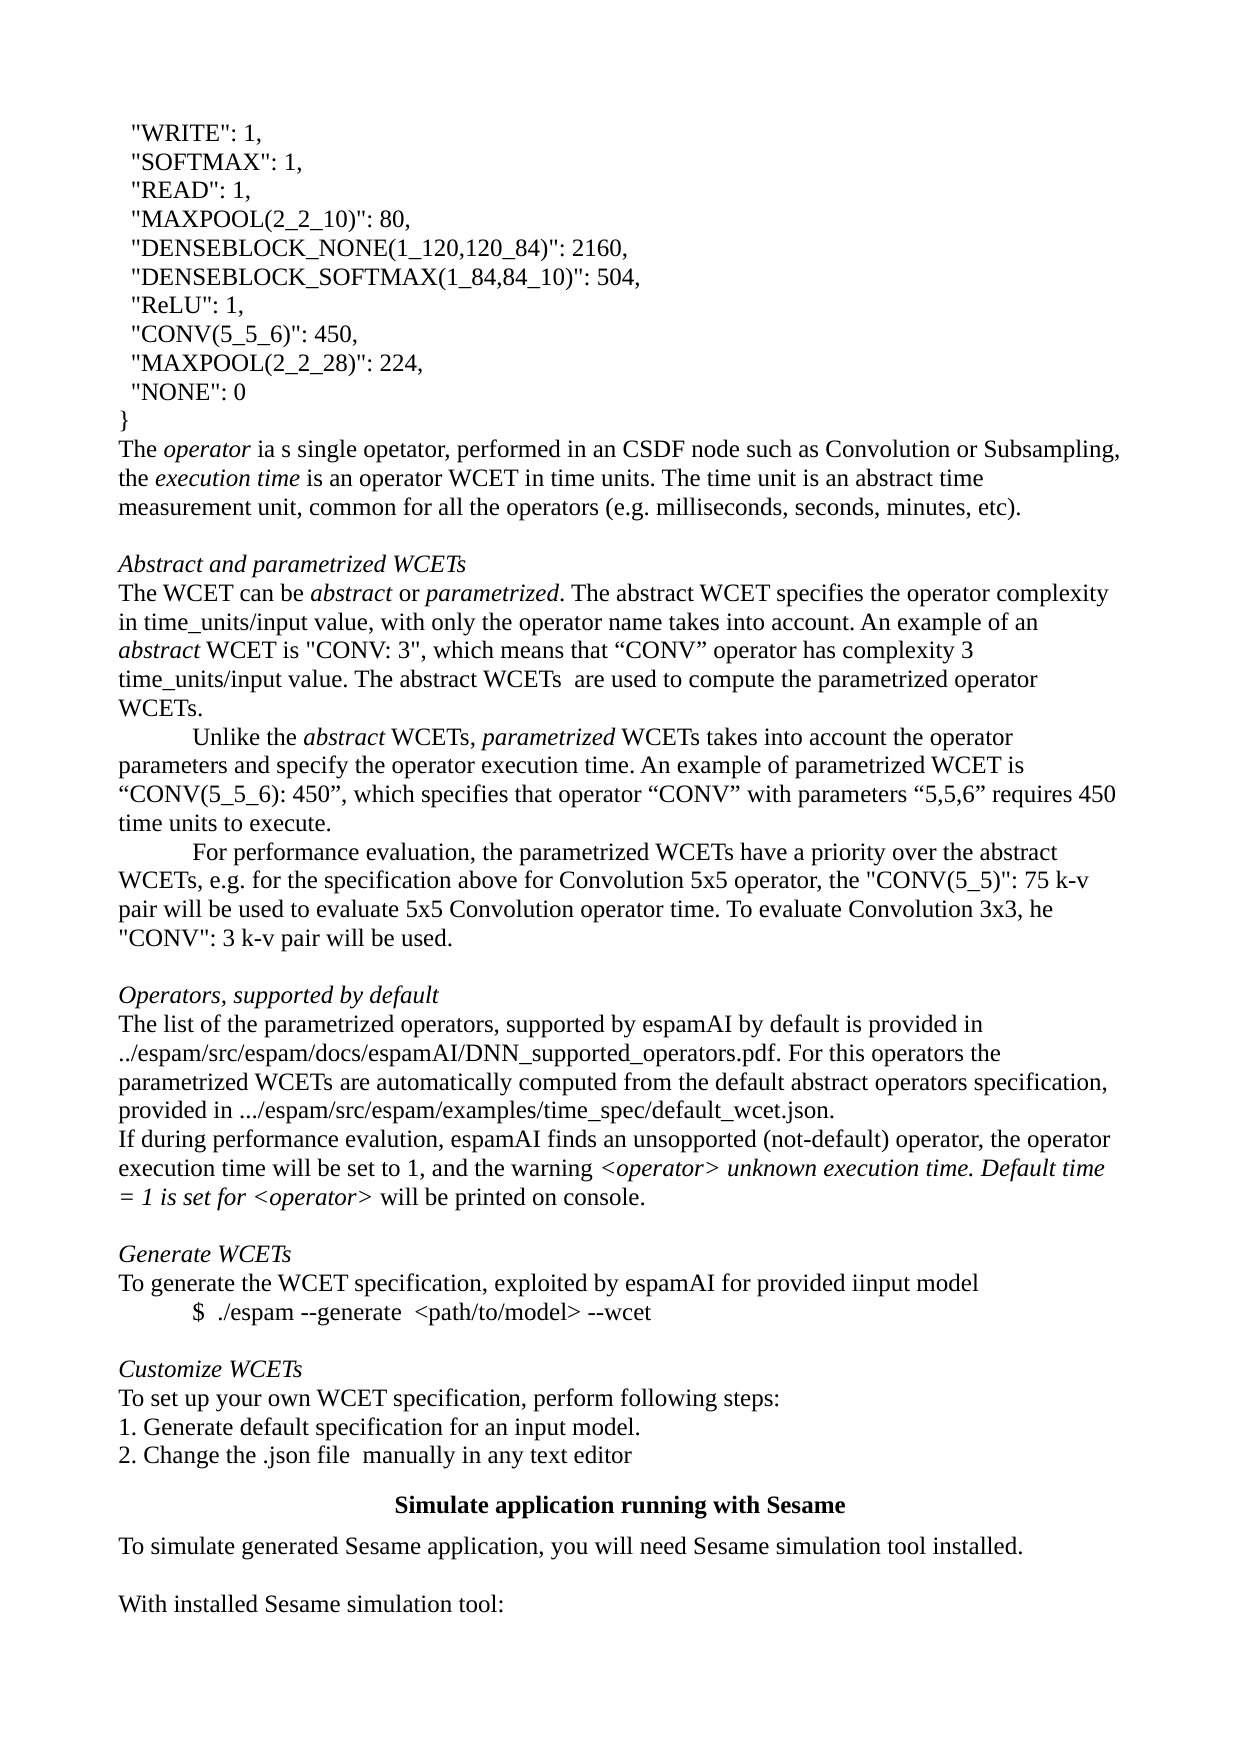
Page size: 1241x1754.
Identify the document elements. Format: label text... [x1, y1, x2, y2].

text "READ": 1, [118, 176, 1122, 204]
text To generate the WCET specification, exploited by espamAI for provided iinput model [118, 1268, 1122, 1297]
text If during performance evalution, espamAI finds an unsopported (not-default) operator, the operator execution time will be set to 1, and the warning <operator> unknown execution time. Default time = 1 is set for <operator> will be printed on console. [118, 1124, 1122, 1211]
text "CONV(5_5_6)": 450, [118, 319, 1122, 348]
text "MAXPOOL(2_2_28)": 224, [118, 348, 1122, 377]
text With installed Sesame simulation tool: [118, 1589, 1122, 1618]
text 1. Generate default specification for an input model. [118, 1412, 1122, 1441]
text "ReLU": 1, [118, 291, 1122, 319]
text $ ./espam --generate <path/to/model> --wcet [118, 1297, 1122, 1326]
text Operators, supported by default [118, 981, 1122, 1009]
text Unlike the abstract WCETs, parametrized WCETs takes into account the operator parameters and specify the operator execution time. An example of parametrized WCET is “CONV(5_5_6): 450”, which specifies that operator “CONV” with parameters “5,5,6” requires 450 time units to execute. [118, 722, 1122, 837]
text "NONE": 0 [118, 377, 1122, 406]
text "SOFTMAX": 1, [118, 147, 1122, 176]
text For performance evaluation, the parametrized WCETs have a priority over the abstract WCETs, e.g. for the specification above for Convolution 5x5 operator, the "CONV(5_5)": 75 k-v pair will be used to evaluate 5x5 Convolution operator time. To evaluate Convolution 3x3, he "CONV": 3 k-v pair will be used. [118, 837, 1122, 952]
text Generate WCETs [118, 1239, 1122, 1268]
text To simulate generated Sesame application, you will need Sesame simulation tool installed. [118, 1531, 1122, 1560]
text Abstract and parametrized WCETs [118, 549, 1122, 578]
text "WRITE": 1, [118, 118, 1122, 147]
text The WCET can be abstract or parametrized. The abstract WCET specifies the operator complexity in time_units/input value, with only the operator name takes into account. An example of an abstract WCET is "CONV: 3", which means that “CONV” operator has complexity 3 time_units/input value. The abstract WCETs are used to compute the parametrized operator WCETs. [118, 578, 1122, 722]
text "DENSEBLOCK_SOFTMAX(1_84,84_10)": 504, [118, 262, 1122, 291]
text 2. Change the .json file manually in any text editor [118, 1441, 1122, 1469]
text Customize WCETs [118, 1354, 1122, 1383]
text The operator ia s single opetator, performed in an CSDF node such as Convolution or Subsampling, the execution time is an operator WCET in time units. The time unit is an abstract time measurement unit, common for all the operators (e.g. milliseconds, seconds, minutes, etc). [118, 434, 1122, 521]
subtitle Simulate application running with Sesame [118, 1490, 1122, 1519]
text The list of the parametrized operators, supported by espamAI by default is provided in ../espam/src/espam/docs/espamAI/DNN_supported_operators.pdf. For this operators the parametrized WCETs are automatically computed from the default abstract operators specification, provided in .../espam/src/espam/examples/time_spec/default_wcet.json. [118, 1009, 1122, 1124]
text To set up your own WCET specification, perform following steps: [118, 1383, 1122, 1412]
text } [118, 406, 1122, 434]
text "MAXPOOL(2_2_10)": 80, [118, 204, 1122, 233]
text "DENSEBLOCK_NONE(1_120,120_84)": 2160, [118, 233, 1122, 262]
